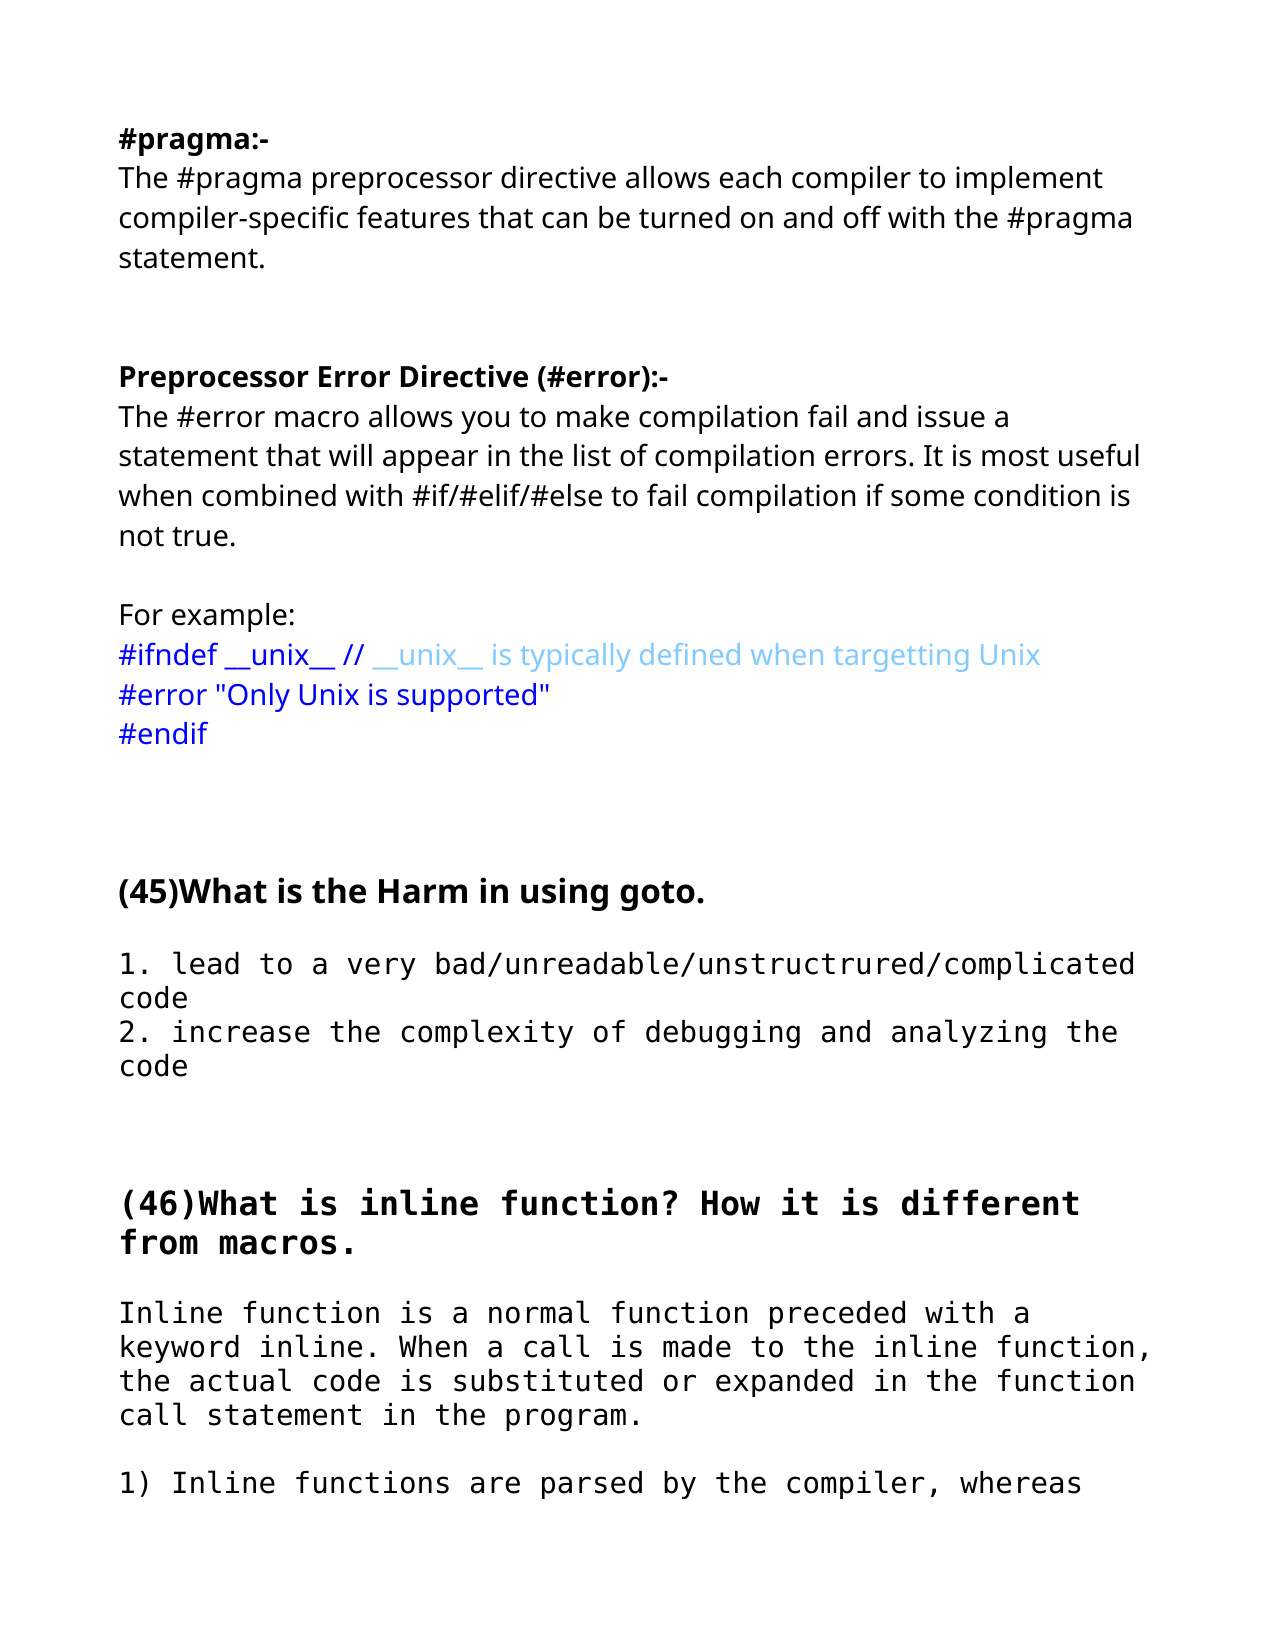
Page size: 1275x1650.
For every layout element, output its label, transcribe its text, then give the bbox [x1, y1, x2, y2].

text Preprocessor Error Directive (#error):- [118, 356, 1157, 396]
text Inline function is a normal function preceded with a keyword inline. When a call is made to the inline function, the actual code is substituted or expanded in the function call statement in the program. [118, 1296, 1157, 1432]
text #ifndef __unix__ // __unix__ is typically defined when targetting Unix [118, 634, 1157, 674]
text 1. lead to a very bad/unreadable/unstructrured/complicated code 2. increase the complexity of debugging and analyzing the code [118, 913, 1157, 1083]
text (46)What is inline function? How it is different from macros. [118, 1185, 1157, 1262]
text For example: [118, 594, 1157, 634]
text #pragma:- [118, 118, 1157, 158]
text The #pragma preprocessor directive allows each compiler to implement compiler-specific features that can be turned on and off with the #pragma statement. [118, 158, 1157, 277]
text (45)What is the Harm in using goto. [118, 868, 1157, 913]
text #endif [118, 713, 1157, 753]
text 1) Inline functions are parsed by the compiler, whereas [118, 1466, 1157, 1500]
text The #error macro allows you to make compilation fail and issue a statement that will appear in the list of compilation errors. It is most useful when combined with #if/#elif/#else to fail compilation if some condition is not true. [118, 396, 1157, 555]
text #error "Only Unix is supported" [118, 674, 1157, 713]
